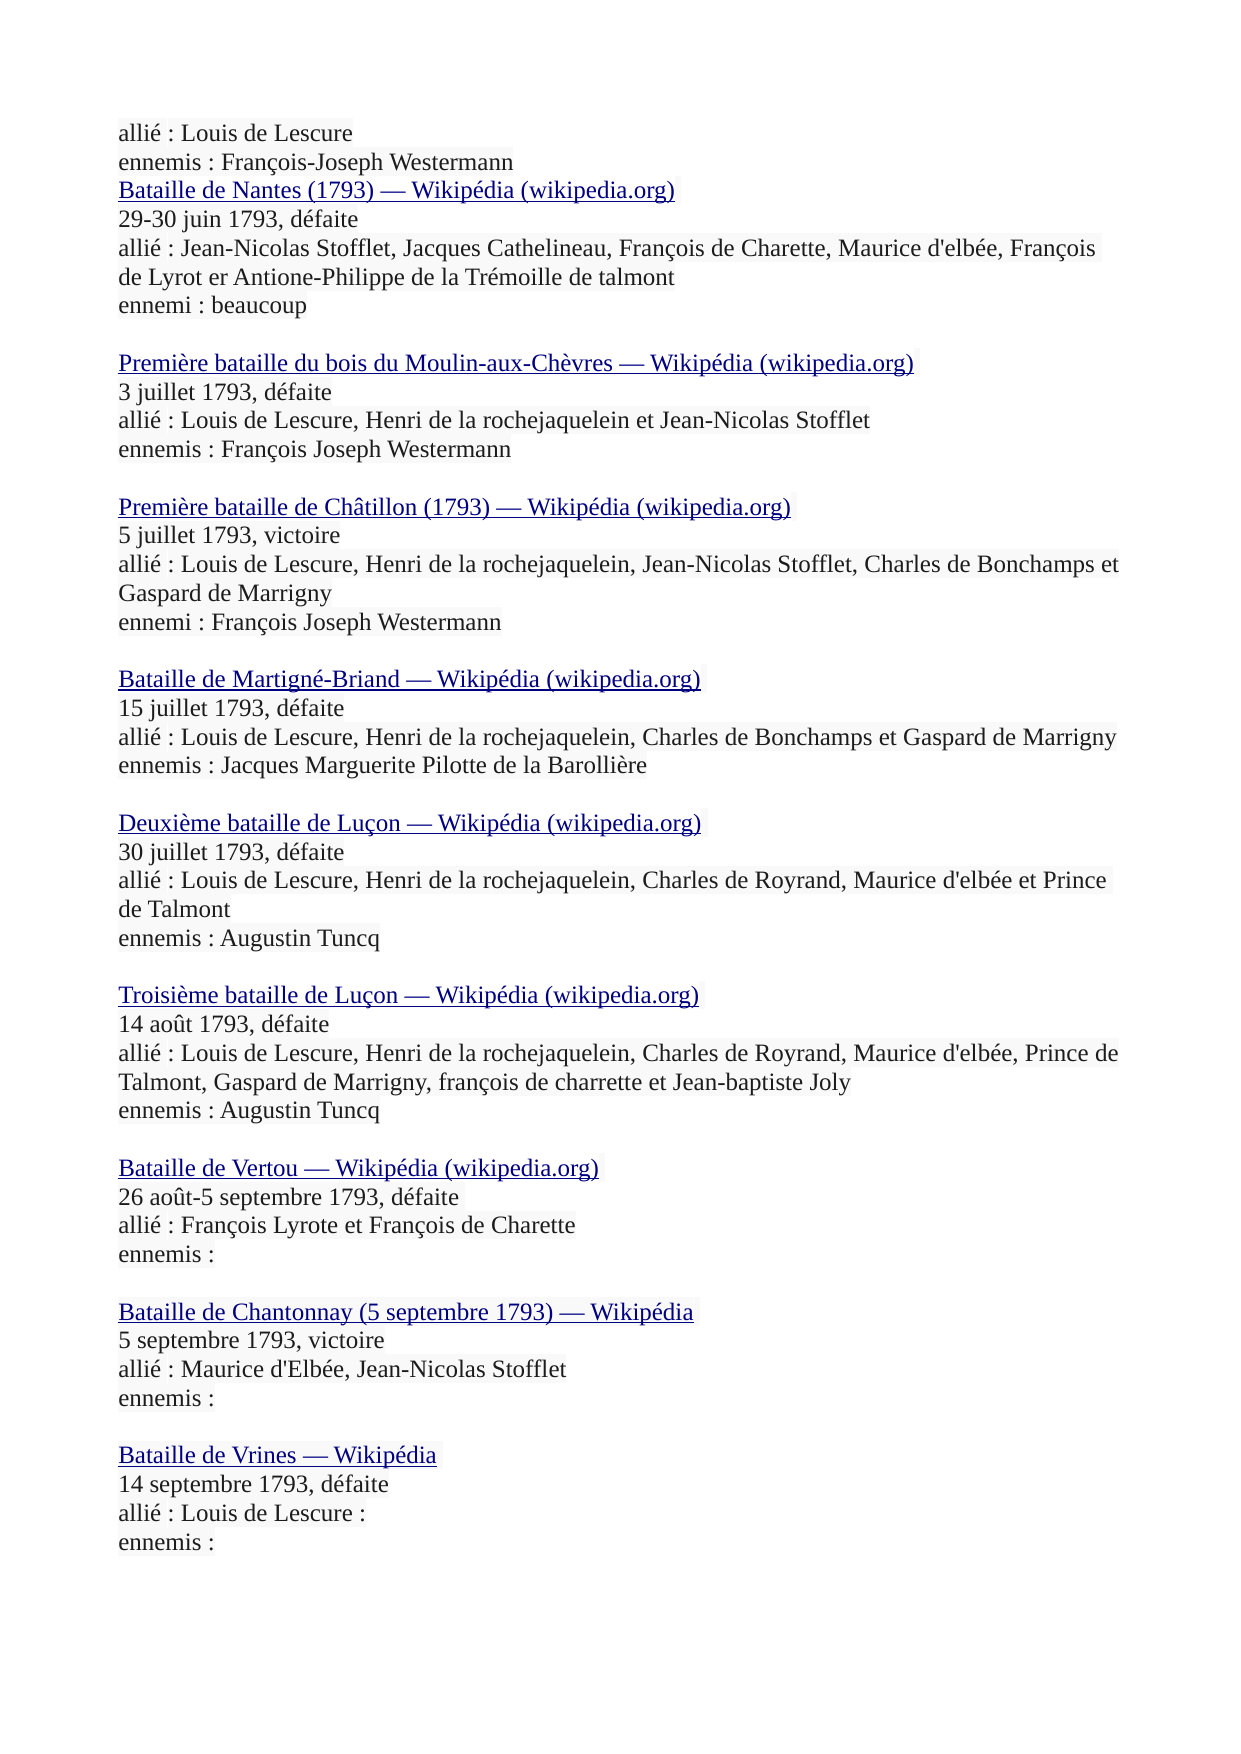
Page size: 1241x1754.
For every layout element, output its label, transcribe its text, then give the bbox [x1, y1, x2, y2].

text allié : François Lyrote et François de Charette [118, 1211, 1122, 1239]
text 26 août-5 septembre 1793, défaite [118, 1182, 1122, 1211]
text ennemi : François Joseph Westermann [118, 607, 1122, 636]
text Bataille de Vrines — Wikipédia [118, 1441, 1122, 1469]
text Bataille de Martigné-Briand — Wikipédia (wikipedia.org) [118, 664, 1122, 693]
text 3 juillet 1793, défaite [118, 377, 1122, 406]
text Deuxième bataille de Luçon — Wikipédia (wikipedia.org) [118, 808, 1122, 837]
text ennemis : [118, 1527, 1122, 1556]
text ennemis : [118, 1239, 1122, 1268]
text allié : Maurice d'Elbée, Jean-Nicolas Stofflet [118, 1354, 1122, 1383]
text ennemis : Augustin Tuncq [118, 923, 1122, 952]
text 29-30 juin 1793, défaite [118, 204, 1122, 233]
text allié : Jean-Nicolas Stofflet, Jacques Cathelineau, François de Charette, Maurice d'elbée, François de Lyrot er Antione-Philippe de la Trémoille de talmont [118, 233, 1122, 291]
text 14 septembre 1793, défaite [118, 1469, 1122, 1498]
text 15 juillet 1793, défaite [118, 693, 1122, 722]
text ennemis : Augustin Tuncq [118, 1096, 1122, 1124]
text ennemis : [118, 1383, 1122, 1412]
text Bataille de Chantonnay (5 septembre 1793) — Wikipédia [118, 1297, 1122, 1326]
text ennemis : Jacques Marguerite Pilotte de la Barollière [118, 751, 1122, 779]
text allié : Louis de Lescure, Henri de la rochejaquelein, Charles de Royrand, Maurice d'elbée, Prince de Talmont, Gaspard de Marrigny, françois de charrette et Jean-baptiste Joly [118, 1038, 1122, 1096]
text allié : Louis de Lescure, Henri de la rochejaquelein, Jean-Nicolas Stofflet, Charles de Bonchamps et Gaspard de Marrigny [118, 549, 1122, 607]
text allié : Louis de Lescure, Henri de la rochejaquelein, Charles de Royrand, Maurice d'elbée et Prince de Talmont [118, 866, 1122, 923]
text allié : Louis de Lescure : [118, 1498, 1122, 1527]
text 5 juillet 1793, victoire [118, 521, 1122, 549]
text ennemis : François-Joseph Westermann [118, 147, 1122, 176]
text allié : Louis de Lescure, Henri de la rochejaquelein et Jean-Nicolas Stofflet [118, 406, 1122, 434]
text 14 août 1793, défaite [118, 1009, 1122, 1038]
text 5 septembre 1793, victoire [118, 1326, 1122, 1354]
text Troisième bataille de Luçon — Wikipédia (wikipedia.org) [118, 981, 1122, 1009]
text 30 juillet 1793, défaite [118, 837, 1122, 866]
text Bataille de Vertou — Wikipédia (wikipedia.org) [118, 1153, 1122, 1182]
text Première bataille du bois du Moulin-aux-Chèvres — Wikipédia (wikipedia.org) [118, 348, 1122, 377]
text ennemi : beaucoup [118, 291, 1122, 319]
text ennemis : François Joseph Westermann [118, 434, 1122, 463]
text allié : Louis de Lescure [118, 118, 1122, 147]
text allié : Louis de Lescure, Henri de la rochejaquelein, Charles de Bonchamps et Gaspard de Marrigny [118, 722, 1122, 751]
text Bataille de Nantes (1793) — Wikipédia (wikipedia.org) [118, 176, 1122, 204]
text Première bataille de Châtillon (1793) — Wikipédia (wikipedia.org) [118, 492, 1122, 521]
